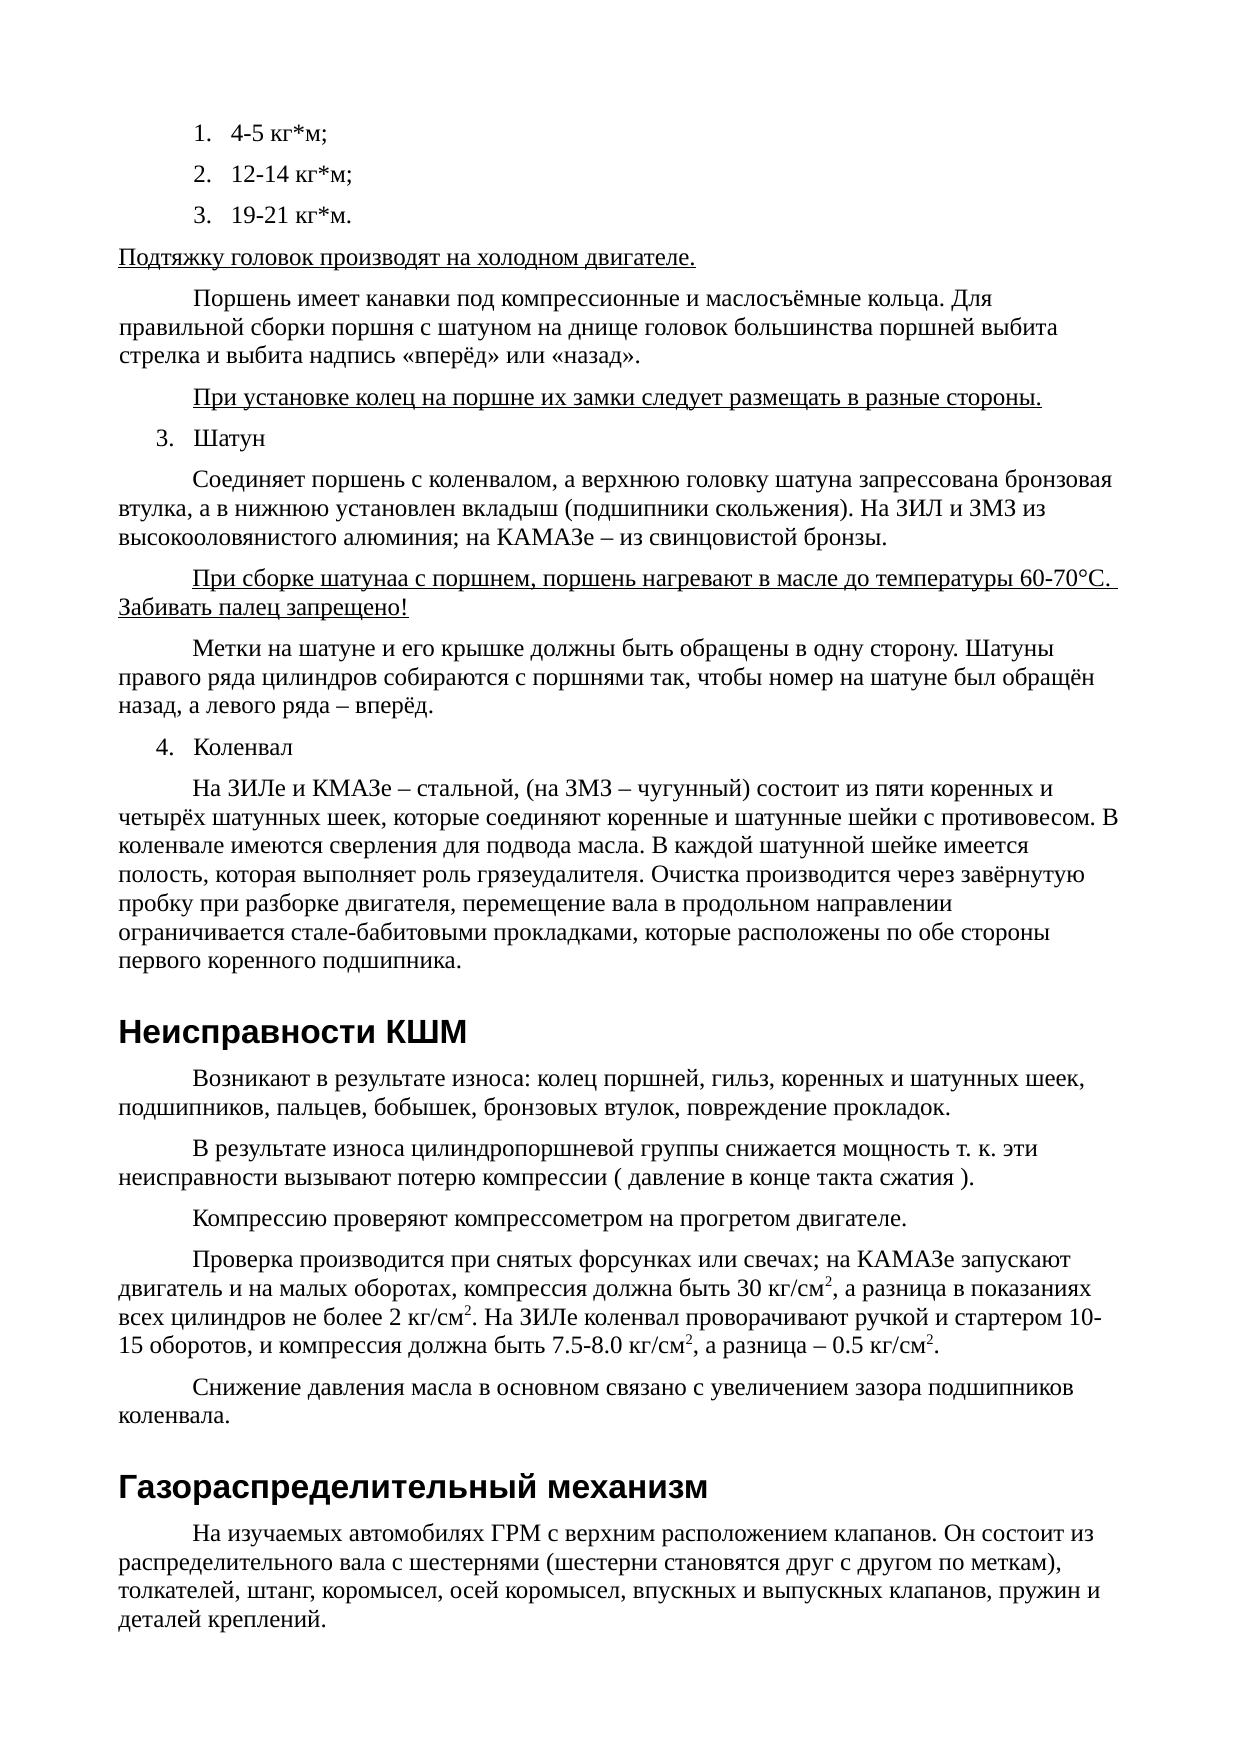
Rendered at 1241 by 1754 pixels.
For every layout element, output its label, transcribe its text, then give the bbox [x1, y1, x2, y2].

list Поршень имеет канавки под компрессионные и маслосъёмные кольца. Для правильной сборки поршня с шатуном на днище головок большинства поршней выбита стрелка и выбита надпись «вперёд» или «назад». [118, 283, 1122, 369]
text Компрессию проверяют компрессометром на прогретом двигателе. [118, 1203, 1122, 1232]
text Возникают в результате износа: колец поршней, гильз, коренных и шатунных шеек, подшипников, пальцев, бобышек, бронзовых втулок, повреждение прокладок. [118, 1063, 1122, 1121]
text На изучаемых автомобилях ГРМ с верхним расположением клапанов. Он состоит из распределительного вала с шестернями (шестерни становятся друг с другом по меткам), толкателей, штанг, коромысел, осей коромысел, впускных и выпускных клапанов, пружин и деталей креплений. [118, 1518, 1122, 1633]
text Соединяет поршень с коленвалом, а верхнюю головку шатуна запрессована бронзовая втулка, а в нижнюю установлен вкладыш (подшипники скольжения). На ЗИЛ и ЗМЗ из высокооловянистого алюминия; на КАМАЗе – из свинцовистой бронзы. [118, 464, 1122, 551]
text Проверка производится при снятых форсунках или свечах; на КАМАЗе запускают двигатель и на малых оборотах, компрессия должна быть 30 кг/см2, а разница в показаниях всех цилиндров не более 2 кг/см2. На ЗИЛе коленвал проворачивают ручкой и стартером 10-15 оборотов, и компрессия должна быть 7.5-8.0 кг/см2, а разница – 0.5 кг/см2. [118, 1244, 1122, 1359]
text При сборке шатунаа с поршнем, поршень нагревают в масле до температуры 60-70°C. Забивать палец запрещено! [118, 563, 1122, 621]
list При установке колец на поршне их замки следует размещать в разные стороны. [118, 382, 1122, 411]
text Метки на шатуне и его крышке должны быть обращены в одну сторону. Шатуны правого ряда цилиндров собираются с поршнями так, чтобы номер на шатуне был обращён назад, а левого ряда – вперёд. [118, 633, 1122, 719]
list Подтяжку головок производят на холодном двигателе. [118, 242, 1122, 271]
list 4-5 кг*м; [193, 118, 1122, 147]
list 12-14 кг*м; [193, 159, 1122, 188]
list Шатун [156, 423, 1122, 452]
text В результате износа цилиндропоршневой группы снижается мощность т. к. эти неисправности вызывают потерю компрессии ( давление в конце такта сжатия ). [118, 1133, 1122, 1191]
text Снижение давления масла в основном связано с увеличением зазора подшипников коленвала. [118, 1372, 1122, 1429]
subtitle Неисправности КШМ [118, 1012, 1122, 1051]
text На ЗИЛе и КМАЗе – стальной, (на ЗМЗ – чугунный) состоит из пяти коренных и четырёх шатунных шеек, которые соединяют коренные и шатунные шейки с противовесом. В коленвале имеются сверления для подвода масла. В каждой шатунной шейке имеется полость, которая выполняет роль грязеудалителя. Очистка производится через завёрнутую пробку при разборке двигателя, перемещение вала в продольном направлении ограничивается стале-бабитовыми прокладками, которые расположены по обе стороны первого коренного подшипника. [118, 773, 1122, 974]
list 19-21 кг*м. [193, 201, 1122, 229]
subtitle Газораспределительный механизм [118, 1467, 1122, 1505]
list Коленвал [156, 732, 1122, 761]
